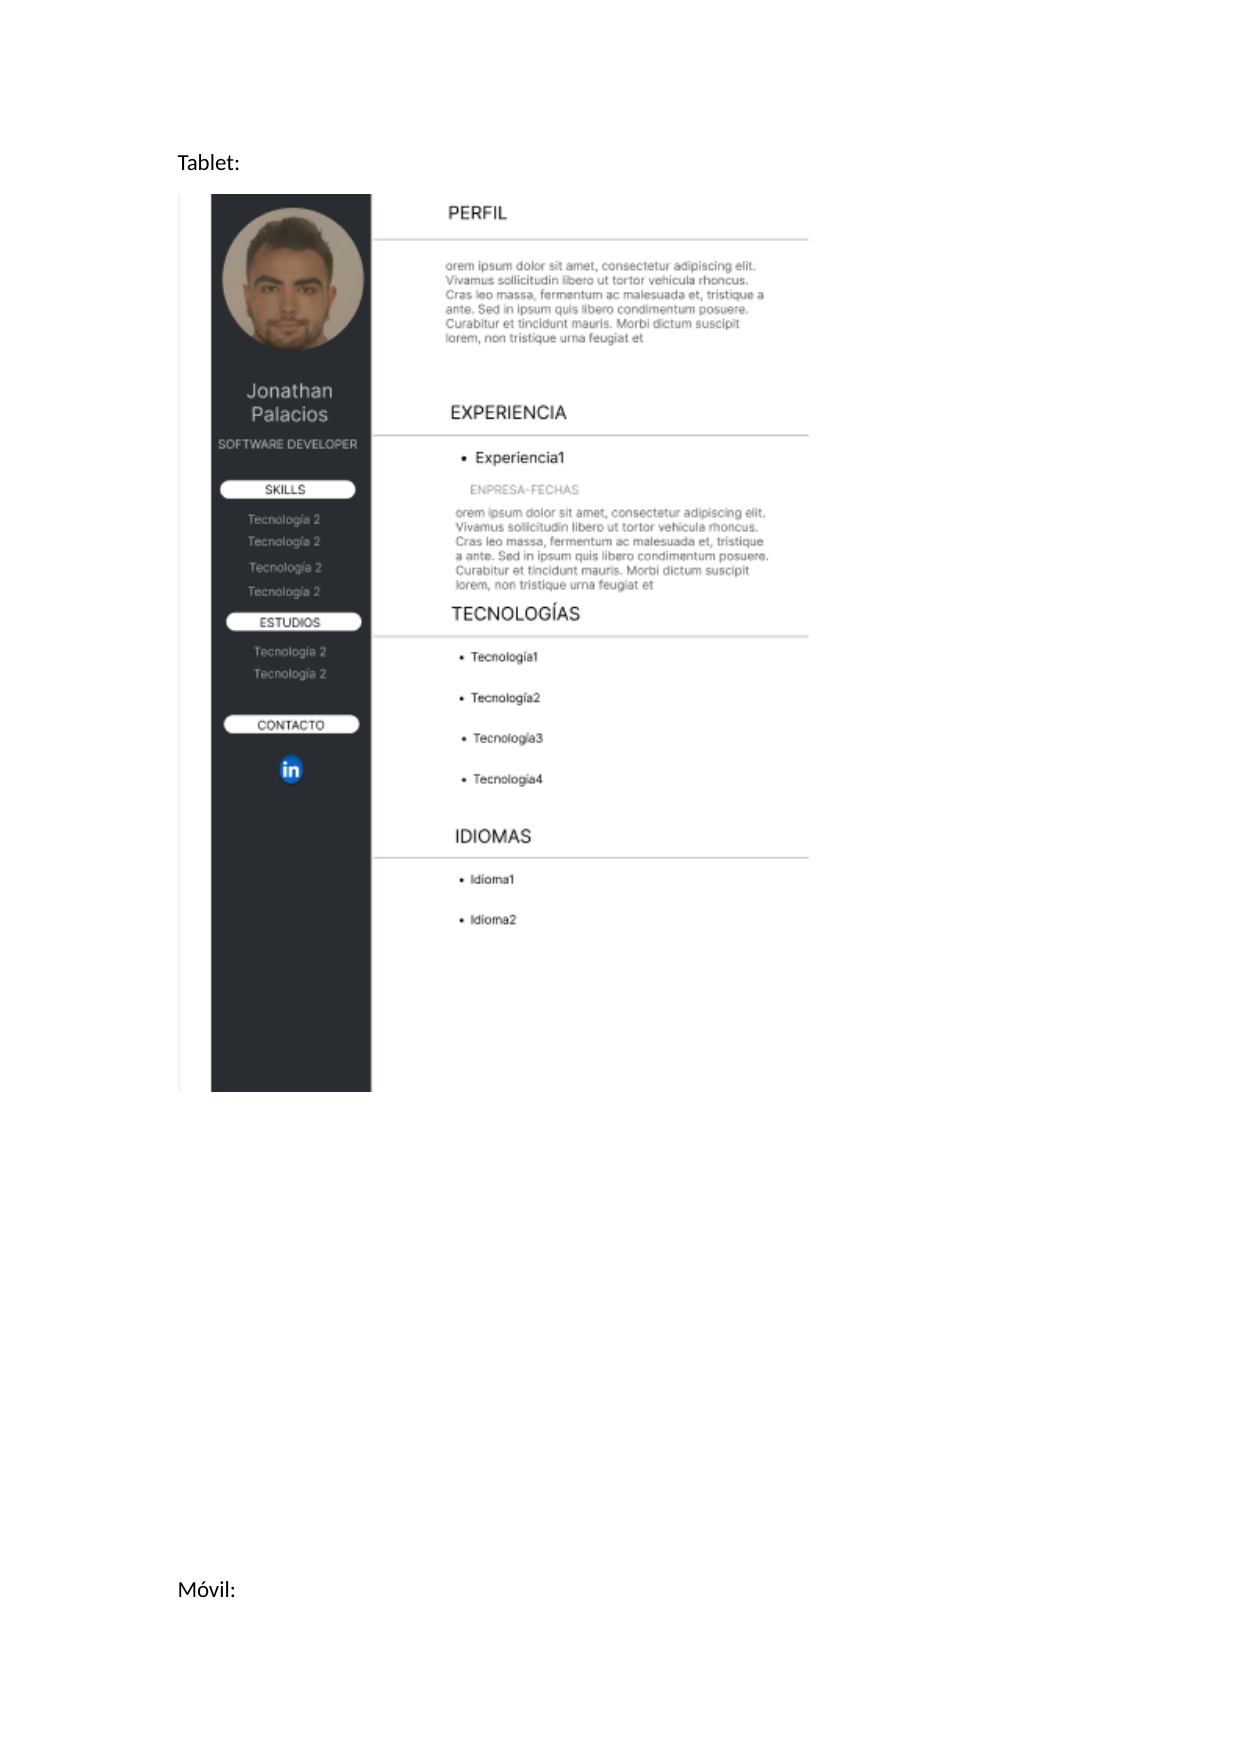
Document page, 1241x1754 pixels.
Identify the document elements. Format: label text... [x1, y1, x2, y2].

text Tablet: [177, 148, 1063, 176]
text Móvil: [177, 1575, 1063, 1603]
